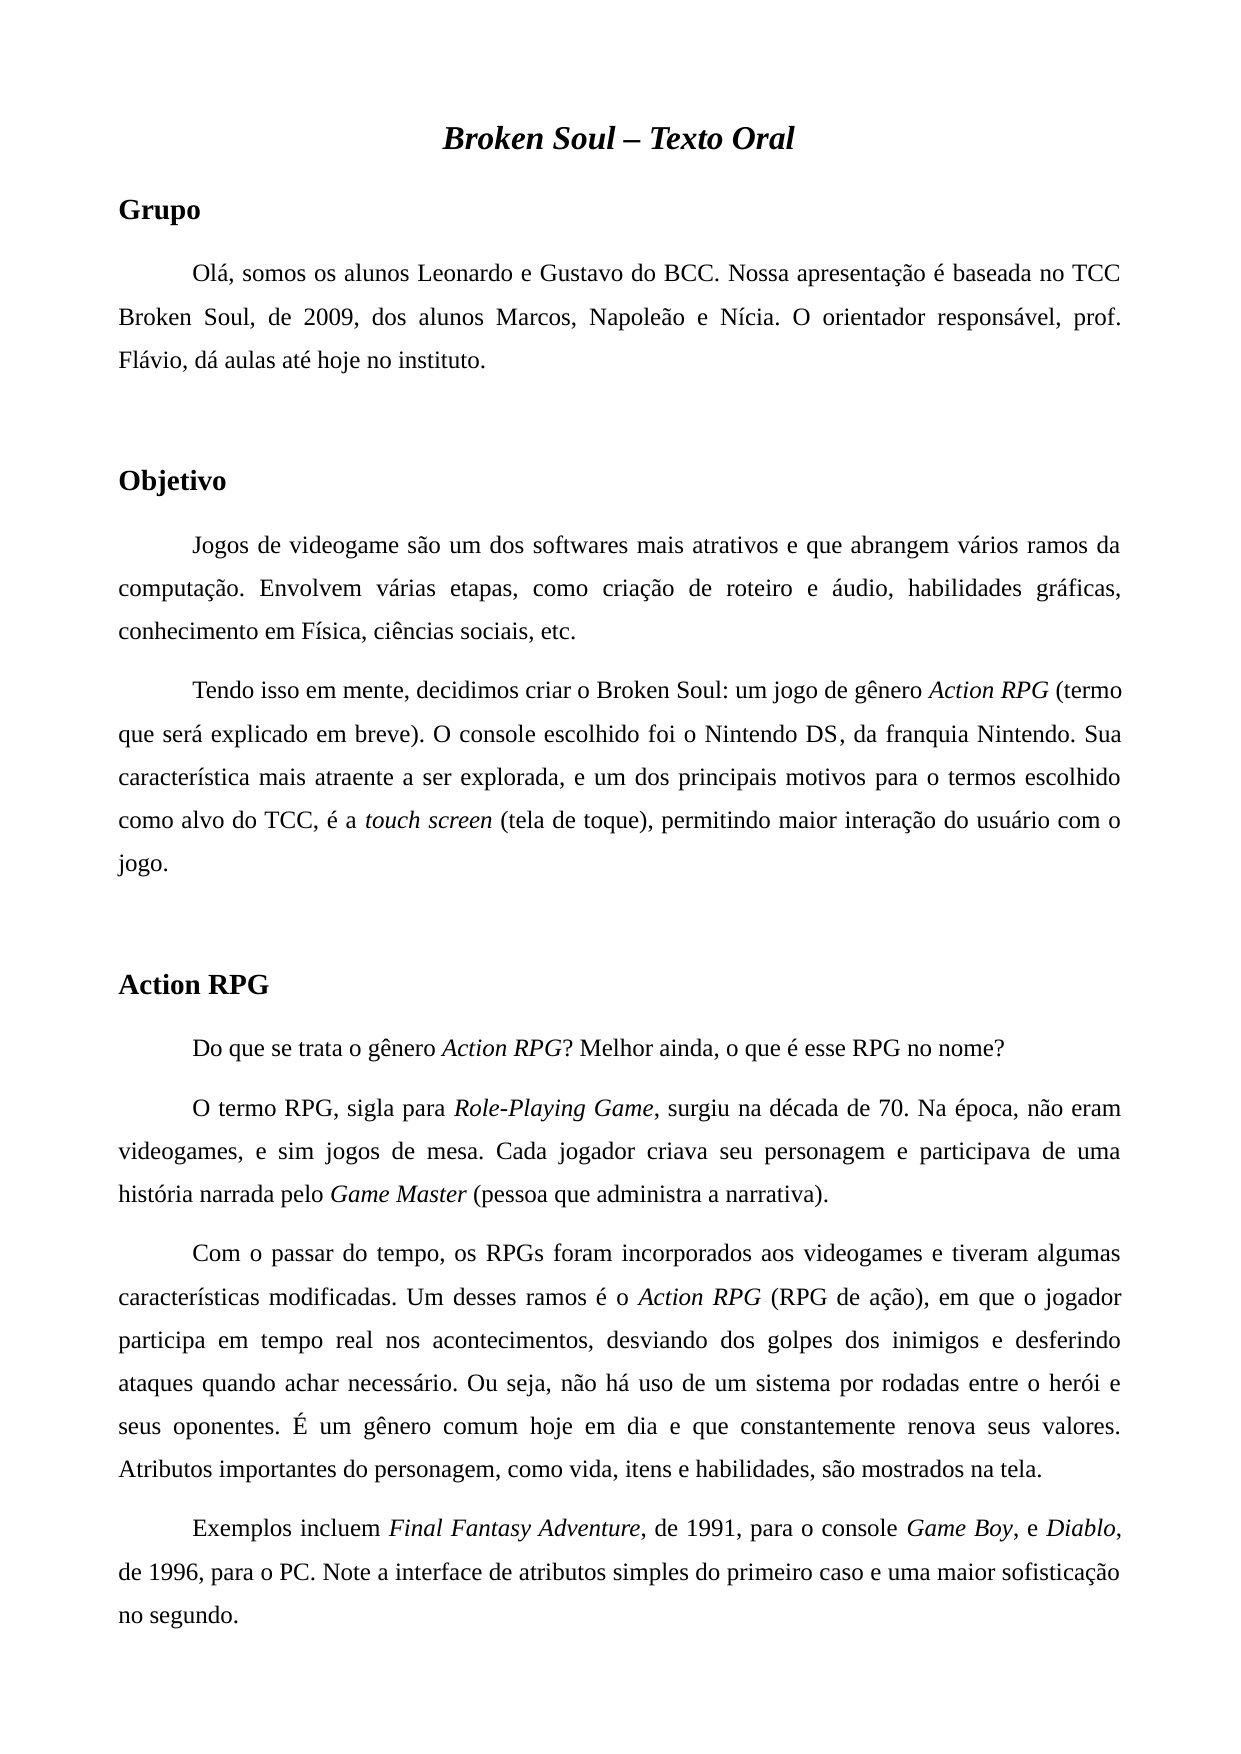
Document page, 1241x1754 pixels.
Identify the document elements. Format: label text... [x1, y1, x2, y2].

text Do que se trata o gênero Action RPG? Melhor ainda, o que é esse RPG no nome? [118, 1033, 1122, 1062]
text Objetivo [118, 463, 1122, 497]
text Olá, somos os alunos Leonardo e Gustavo do BCC. Nossa apresentação é baseada no TCC Broken Soul, de 2009, dos alunos Marcos, Napoleão e Nícia. O orientador responsável, prof. Flávio, dá aulas até hoje no instituto. [118, 258, 1122, 373]
text Tendo isso em mente, decidimos criar o Broken Soul: um jogo de gênero Action RPG (termo que será explicado em breve). O console escolhido foi o Nintendo DS, da franquia Nintendo. Sua característica mais atraente a ser explorada, e um dos principais motivos para o termos escolhido como alvo do TCC, é a touch screen (tela de toque), permitindo maior interação do usuário com o jogo. [118, 676, 1122, 877]
text Broken Soul – Texto Oral [118, 118, 1122, 156]
text Jogos de videogame são um dos softwares mais atrativos e que abrangem vários ramos da computação. Envolvem várias etapas, como criação de roteiro e áudio, habilidades gráficas, conhecimento em Física, ciências sociais, etc. [118, 530, 1122, 645]
text Action RPG [118, 967, 1122, 1000]
text Grupo [118, 192, 1122, 225]
text Com o passar do tempo, os RPGs foram incorporados aos videogames e tiveram algumas características modificadas. Um desses ramos é o Action RPG (RPG de ação), em que o jogador participa em tempo real nos acontecimentos, desviando dos golpes dos inimigos e desferindo ataques quando achar necessário. Ou seja, não há uso de um sistema por rodadas entre o herói e seus oponentes. É um gênero comum hoje em dia e que constantemente renova seus valores. Atributos importantes do personagem, como vida, itens e habilidades, são mostrados na tela. [118, 1238, 1122, 1483]
text Exemplos incluem Final Fantasy Adventure, de 1991, para o console Game Boy, e Diablo, de 1996, para o PC. Note a interface de atributos simples do primeiro caso e uma maior sofisticação no segundo. [118, 1513, 1122, 1628]
text O termo RPG, sigla para Role-Playing Game, surgiu na década de 70. Na época, não eram videogames, e sim jogos de mesa. Cada jogador criava seu personagem e participava de uma história narrada pelo Game Master (pessoa que administra a narrativa). [118, 1093, 1122, 1208]
